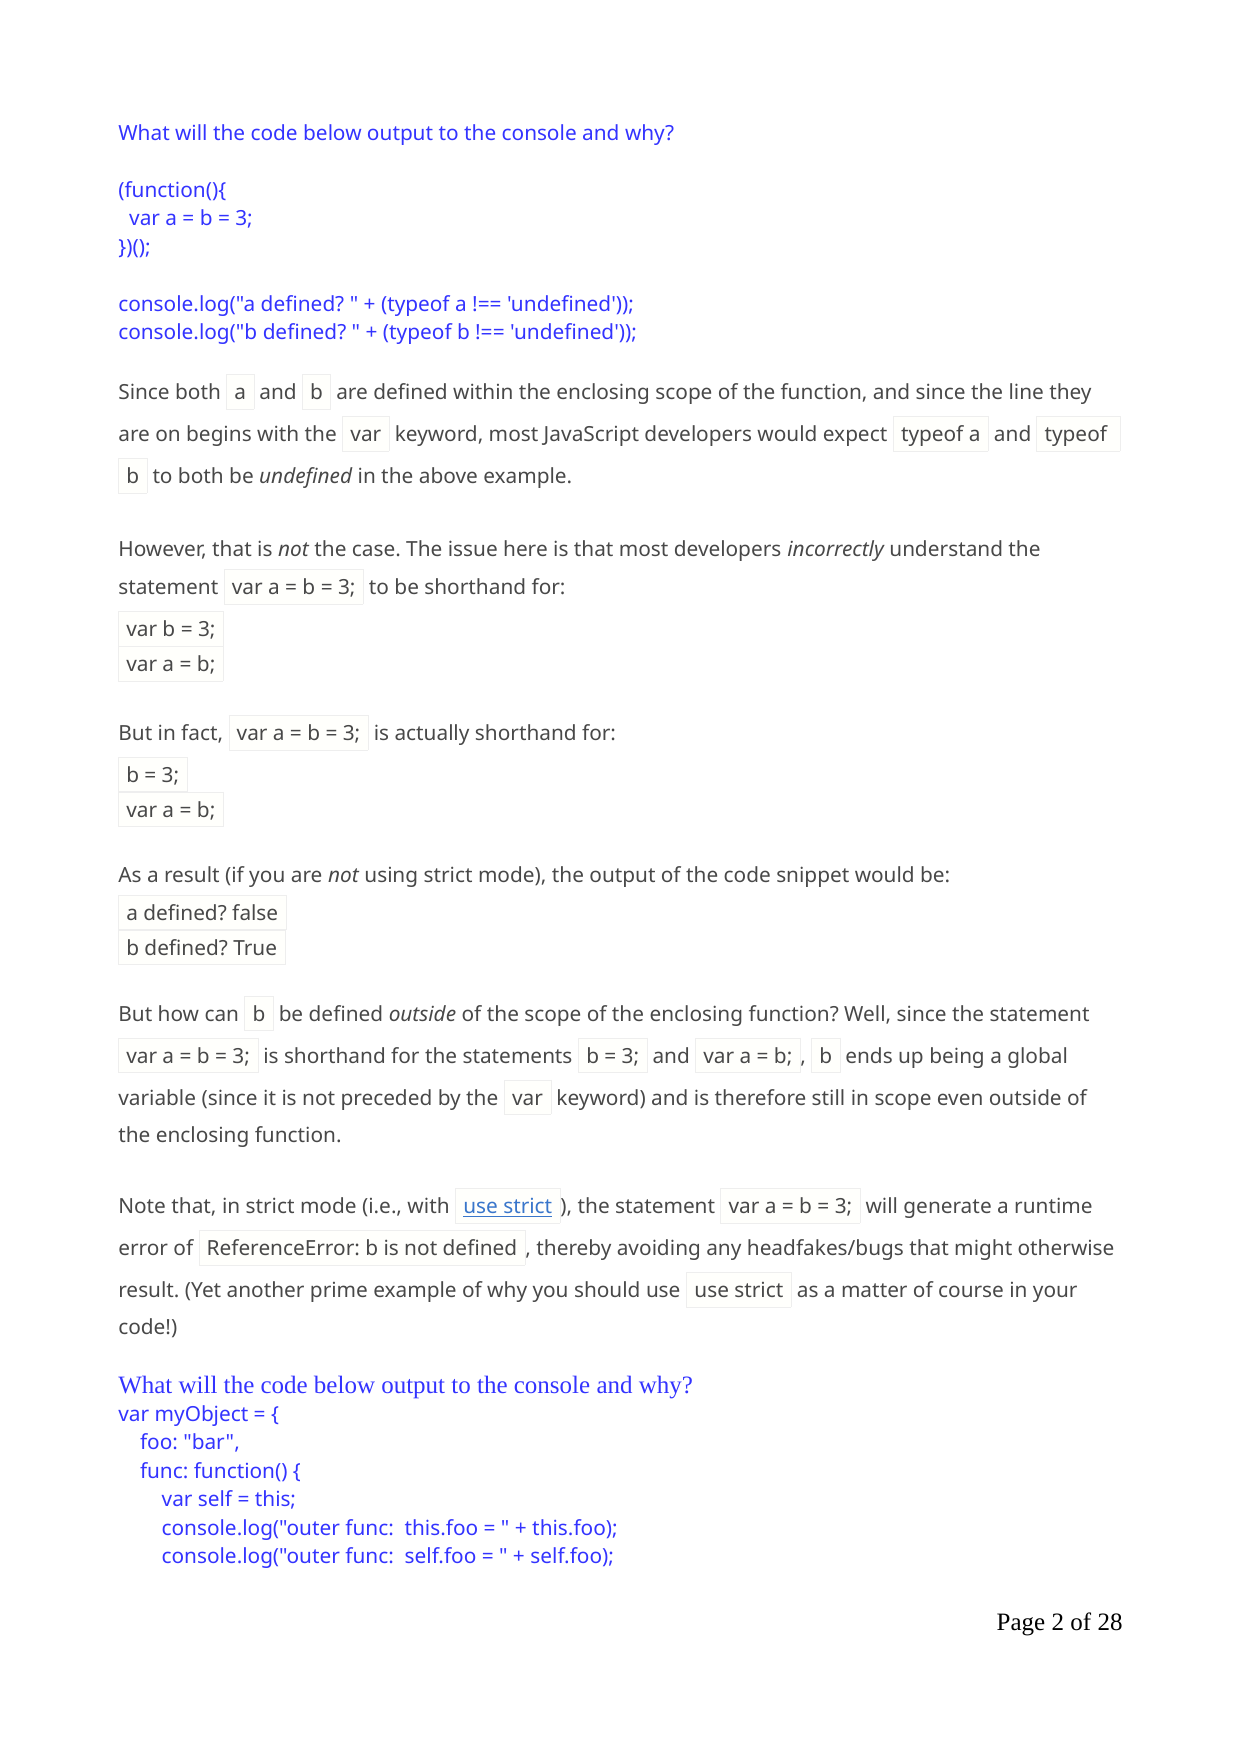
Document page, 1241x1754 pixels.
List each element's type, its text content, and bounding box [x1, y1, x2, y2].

text var a = b = 3; [118, 203, 1122, 232]
text var a = b; [119, 793, 223, 826]
text [286, 929, 1122, 964]
text (function(){ [118, 175, 1122, 203]
text Note that, in strict mode (i.e., with use strict), the statement var a = b = 3; will generate a runtime error of ReferenceError: b is not defined, thereby avoiding any headfakes/bugs that might otherwise result. (Yet another prime example of why you should use use strict as a matter of course in your code!) [118, 1188, 1122, 1341]
text But how can b be defined outside of the scope of the enclosing function? Well, since the statement var a = b = 3; is shorthand for the statements b = 3; and var a = b;, b ends up being a global variable (since it is not preceded by the var keyword) and is therefore still in scope even outside of the enclosing function. [118, 996, 1122, 1148]
text a defined? false [119, 896, 286, 929]
text is actually shorthand for: [369, 715, 1122, 750]
text func: function() { [118, 1456, 1122, 1484]
text [224, 792, 1122, 827]
text console.log("a defined? " + (typeof a !== 'undefined')); [118, 289, 1122, 317]
text But in fact, [118, 715, 229, 750]
text foo: "bar", [118, 1427, 1122, 1456]
text var self = this; [118, 1484, 1122, 1513]
text What will the code below output to the console and why? [118, 1370, 1122, 1399]
text var a = b = 3; [230, 716, 368, 750]
text var a = b; [119, 647, 223, 681]
text However, that is not the case. The issue here is that most developers incorrectly understand the statement var a = b = 3; to be shorthand for: [118, 534, 1122, 604]
text Since both a and b are defined within the enclosing scope of the function, and since the line they are on begins with the var keyword, most JavaScript developers would expect typeof a and typeof b to both be undefined in the above example. [118, 374, 1122, 493]
text What will the code below output to the console and why? [118, 118, 1122, 147]
text })(); [118, 232, 1122, 260]
text [224, 611, 1122, 646]
text [287, 895, 1122, 929]
text As a result (if you are not using strict mode), the output of the code snippet would be: [118, 861, 1122, 889]
text [224, 646, 1122, 681]
text [188, 757, 1122, 792]
text b defined? True [119, 931, 285, 964]
text var myObject = { [118, 1399, 1122, 1427]
text console.log("outer func: self.foo = " + self.foo); [118, 1541, 1122, 1569]
text b = 3; [119, 758, 187, 791]
text console.log("b defined? " + (typeof b !== 'undefined')); [118, 317, 1122, 346]
text var b = 3; [119, 612, 223, 646]
text console.log("outer func: this.foo = " + this.foo); [118, 1513, 1122, 1541]
